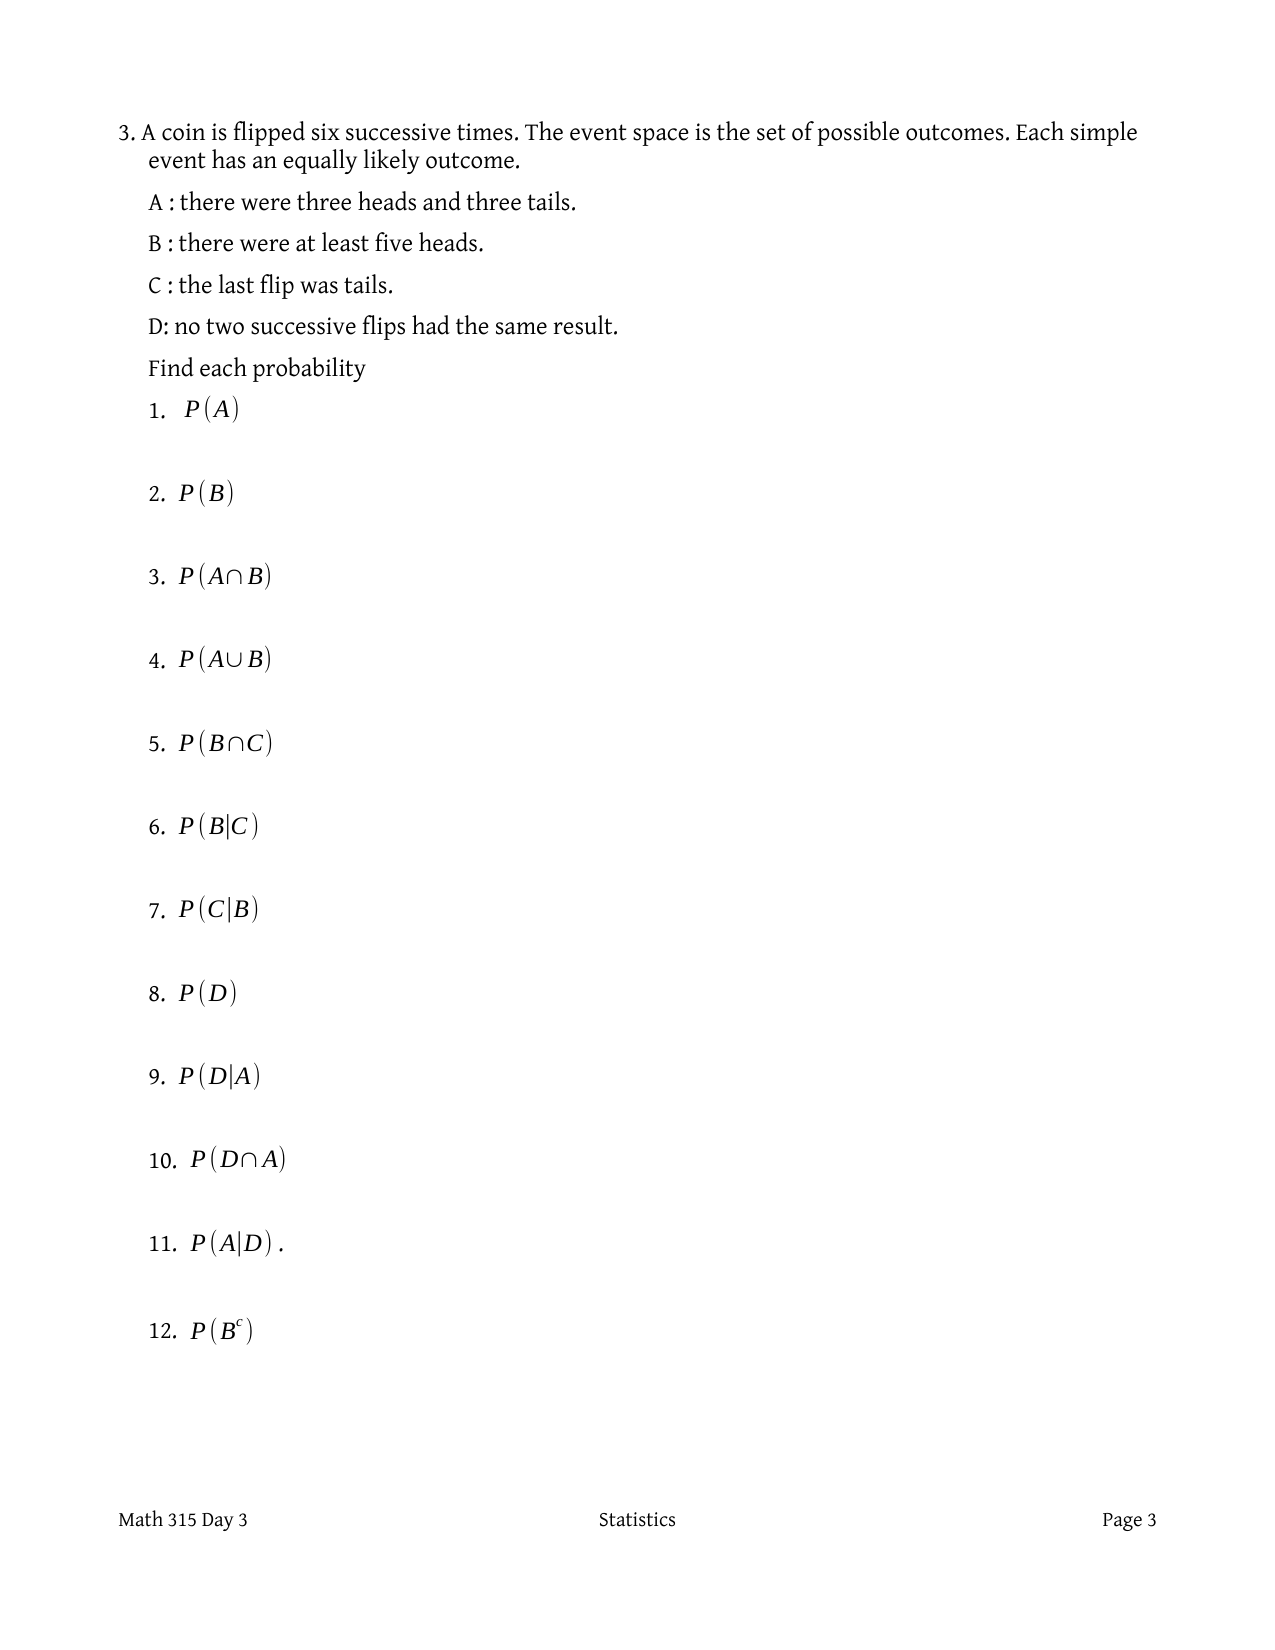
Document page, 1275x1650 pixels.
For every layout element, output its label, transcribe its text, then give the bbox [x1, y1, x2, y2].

text 3. A coin is flipped six successive times. The event space is the set of possible outcomes. Each simple event has an equally likely outcome. [118, 118, 1157, 176]
text 5. [148, 729, 1157, 758]
text 1. [148, 396, 1157, 425]
text B : there were at least five heads. [148, 230, 1157, 259]
text A : there were three heads and three tails. [148, 188, 1157, 217]
text 4. [148, 646, 1157, 675]
text 11. . [148, 1229, 1157, 1258]
text 8. [148, 979, 1157, 1008]
text 3. [148, 562, 1157, 592]
text D: no two successive flips had the same result. [148, 313, 1157, 342]
text C : the last flip was tails. [148, 271, 1157, 300]
text 2. [148, 479, 1157, 508]
text Find each probability [148, 354, 1157, 383]
text 12. [148, 1312, 1157, 1345]
text 6. [148, 812, 1157, 842]
text 9. [148, 1062, 1157, 1092]
text 7. [148, 896, 1157, 925]
text 10. [148, 1146, 1157, 1175]
